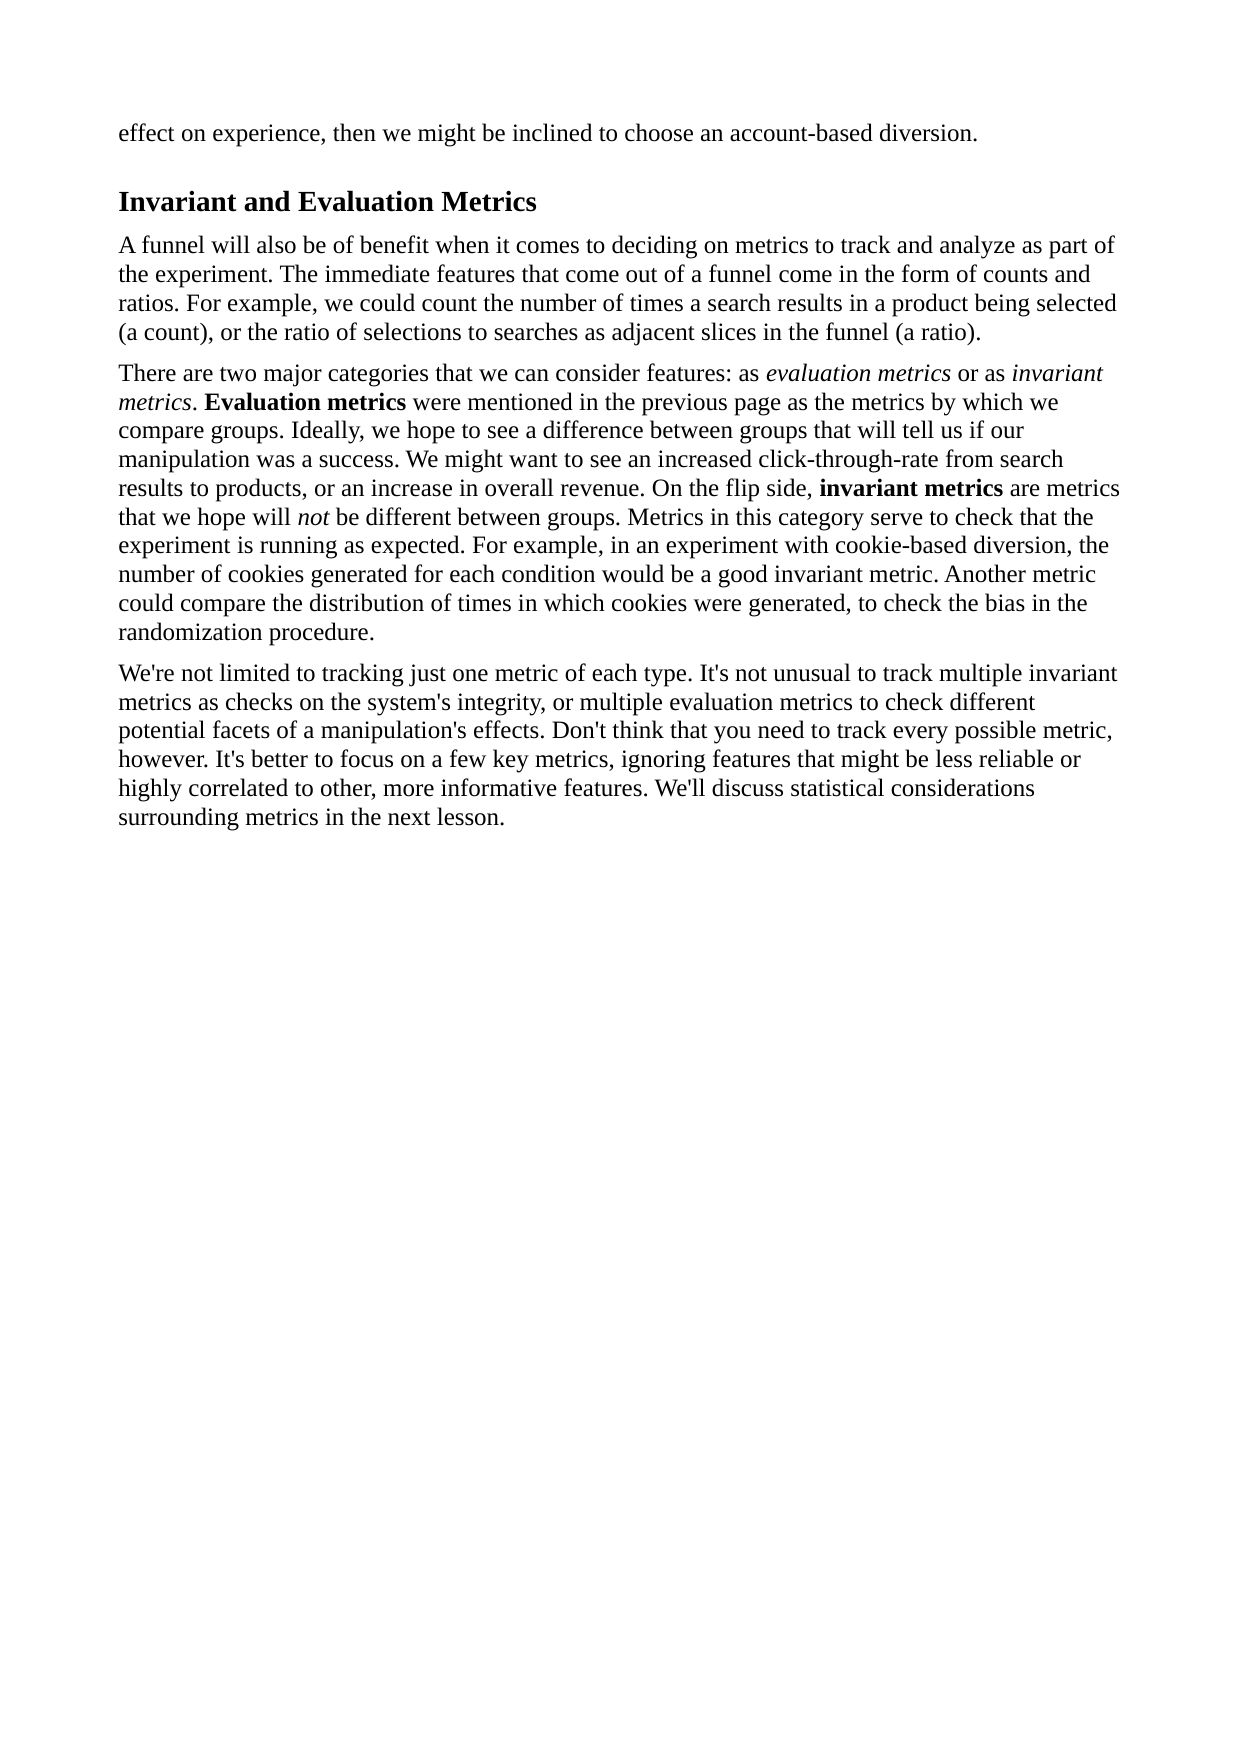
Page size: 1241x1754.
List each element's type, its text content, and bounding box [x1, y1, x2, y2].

text There are two major categories that we can consider features: as evaluation metrics or as invariant metrics. Evaluation metrics were mentioned in the previous page as the metrics by which we compare groups. Ideally, we hope to see a difference between groups that will tell us if our manipulation was a success. We might want to see an increased click-through-rate from search results to products, or an increase in overall revenue. On the flip side, invariant metrics are metrics that we hope will not be different between groups. Metrics in this category serve to check that the experiment is running as expected. For example, in an experiment with cookie-based diversion, the number of cookies generated for each condition would be a good invariant metric. Another metric could compare the distribution of times in which cookies were generated, to check the bias in the randomization procedure. [118, 358, 1122, 645]
text We're not limited to tracking just one metric of each type. It's not unusual to track multiple invariant metrics as checks on the system's integrity, or multiple evaluation metrics to check different potential facets of a manipulation's effects. Don't think that you need to track every possible metric, however. It's better to focus on a few key metrics, ignoring features that might be less reliable or highly correlated to other, more informative features. We'll discuss statistical considerations surrounding metrics in the next lesson. [118, 658, 1122, 830]
subtitle Invariant and Evaluation Metrics [118, 184, 1122, 218]
text effect on experience, then we might be inclined to choose an account-based diversion. [118, 118, 1122, 147]
text A funnel will also be of benefit when it comes to deciding on metrics to track and analyze as part of the experiment. The immediate features that come out of a funnel come in the form of counts and ratios. For example, we could count the number of times a search results in a product being selected (a count), or the ratio of selections to searches as adjacent slices in the funnel (a ratio). [118, 230, 1122, 345]
